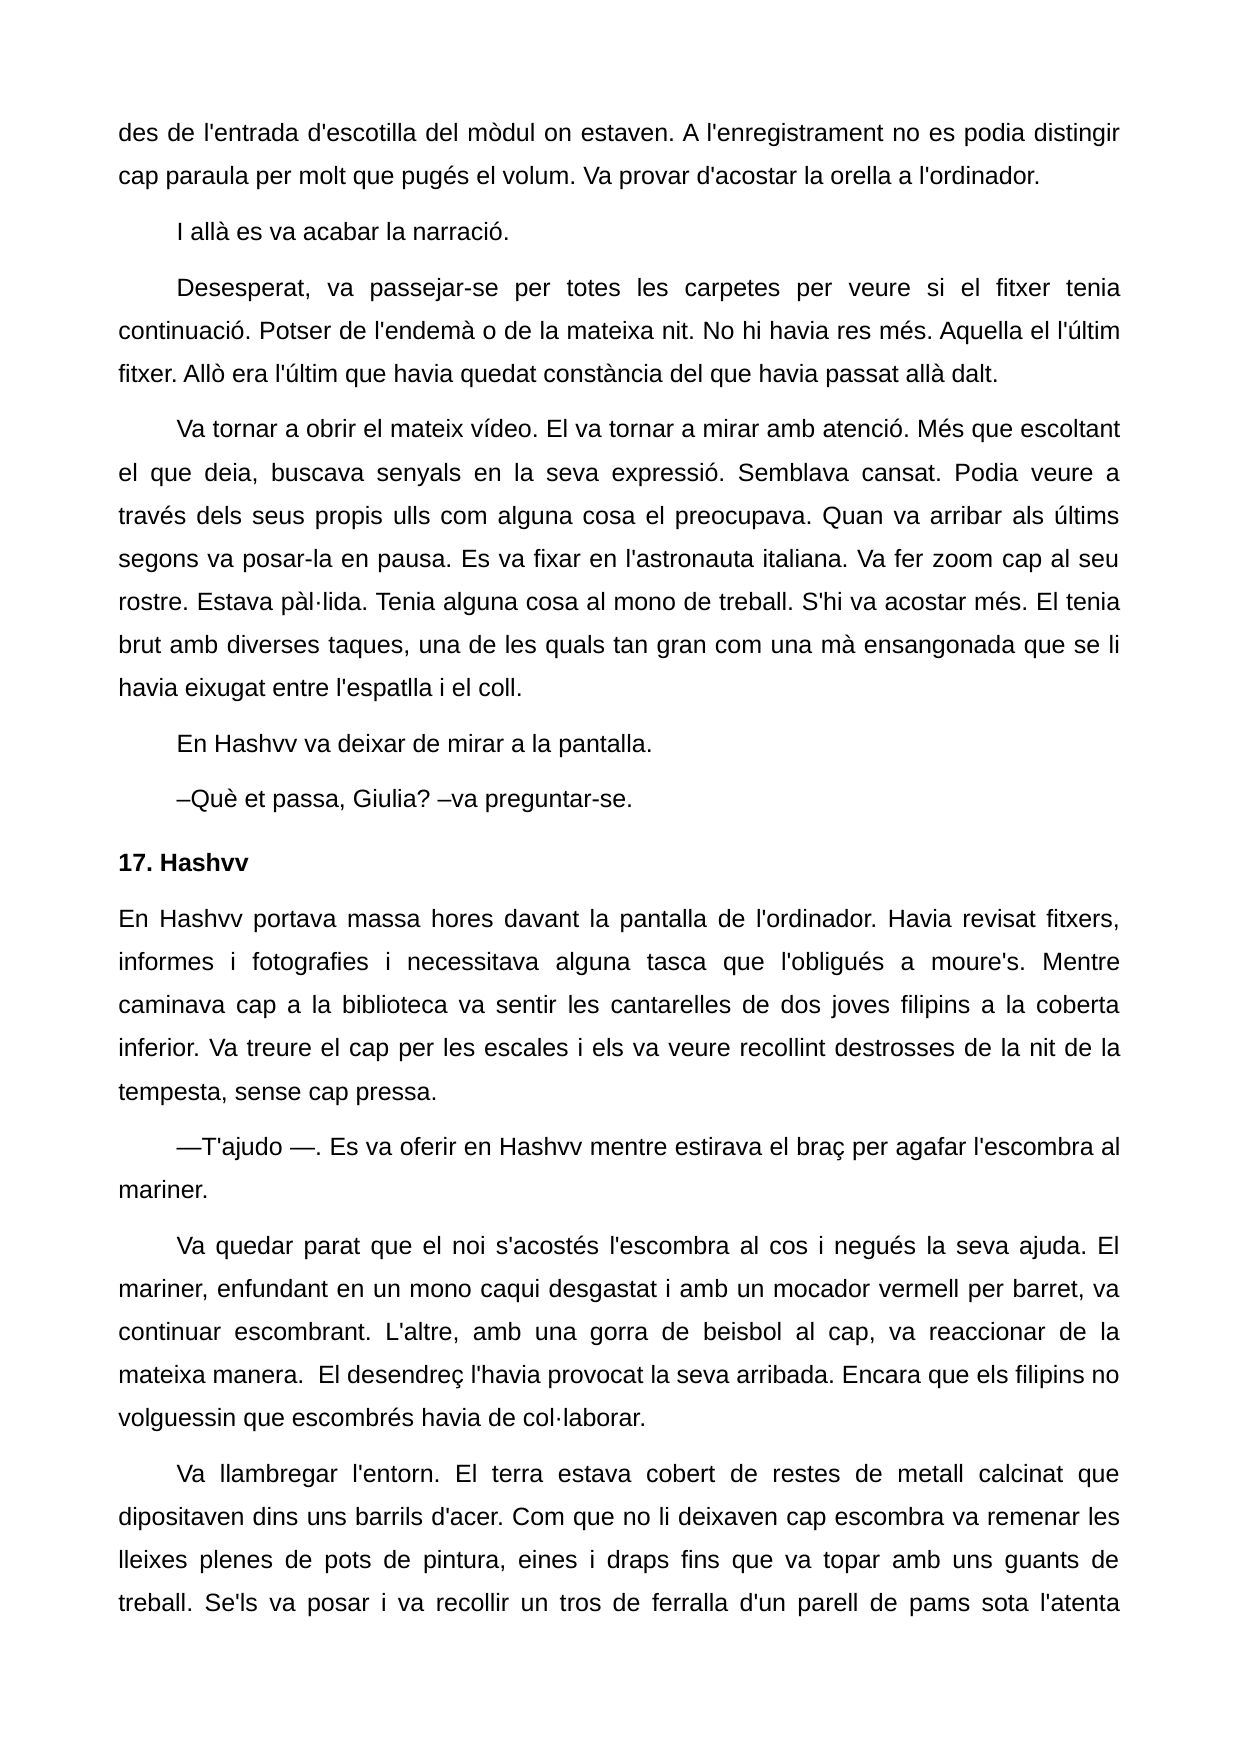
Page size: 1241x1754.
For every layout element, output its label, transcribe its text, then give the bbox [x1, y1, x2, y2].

text Va tornar a obrir el mateix vídeo. El va tornar a mirar amb atenció. Més que escoltant el que deia, buscava senyals en la seva expressió. Semblava cansat. Podia veure a través dels seus propis ulls com alguna cosa el preocupava. Quan va arribar als últims segons va posar-la en pausa. Es va fixar en l'astronauta italiana. Va fer zoom cap al seu rostre. Estava pàl·lida. Tenia alguna cosa al mono de treball. S'hi va acostar més. El tenia brut amb diverses taques, una de les quals tan gran com una mà ensangonada que se li havia eixugat entre l'espatlla i el coll. [118, 414, 1122, 702]
subtitle 17. Hashvv [118, 848, 1122, 877]
text Va llambregar l'entorn. El terra estava cobert de restes de metall calcinat que dipositaven dins uns barrils d'acer. Com que no li deixaven cap escombra va remenar les lleixes plenes de pots de pintura, eines i draps fins que va topar amb uns guants de treball. Se'ls va posar i va recollir un tros de ferralla d'un parell de pams sota l'atenta [118, 1459, 1122, 1617]
text Va quedar parat que el noi s'acostés l'escombra al cos i negués la seva ajuda. El mariner, enfundant en un mono caqui desgastat i amb un mocador vermell per barret, va continuar escombrant. L'altre, amb una gorra de beisbol al cap, va reaccionar de la mateixa manera. El desendreç l'havia provocat la seva arribada. Encara que els filipins no volguessin que escombrés havia de col·laborar. [118, 1231, 1122, 1432]
text Desesperat, va passejar-se per totes les carpetes per veure si el fitxer tenia continuació. Potser de l'endemà o de la mateixa nit. No hi havia res més. Aquella el l'últim fitxer. Allò era l'últim que havia quedat constància del que havia passat allà dalt. [118, 272, 1122, 387]
text I allà es va acabar la narració. [118, 217, 1122, 246]
text des de l'entrada d'escotilla del mòdul on estaven. A l'enregistrament no es podia distingir cap paraula per molt que pugés el volum. Va provar d'acostar la orella a l'ordinador. [118, 118, 1122, 190]
text —T'ajudo —. Es va oferir en Hashvv mentre estirava el braç per agafar l'escombra al mariner. [118, 1132, 1122, 1204]
text –Què et passa, Giulia? –va preguntar-se. [118, 784, 1122, 813]
text En Hashvv portava massa hores davant la pantalla de l'ordinador. Havia revisat fitxers, informes i fotografies i necessitava alguna tasca que l'obligués a moure's. Mentre caminava cap a la biblioteca va sentir les cantarelles de dos joves filipins a la coberta inferior. Va treure el cap per les escales i els va veure recollint destrosses de la nit de la tempesta, sense cap pressa. [118, 904, 1122, 1105]
text En Hashvv va deixar de mirar a la pantalla. [118, 729, 1122, 757]
